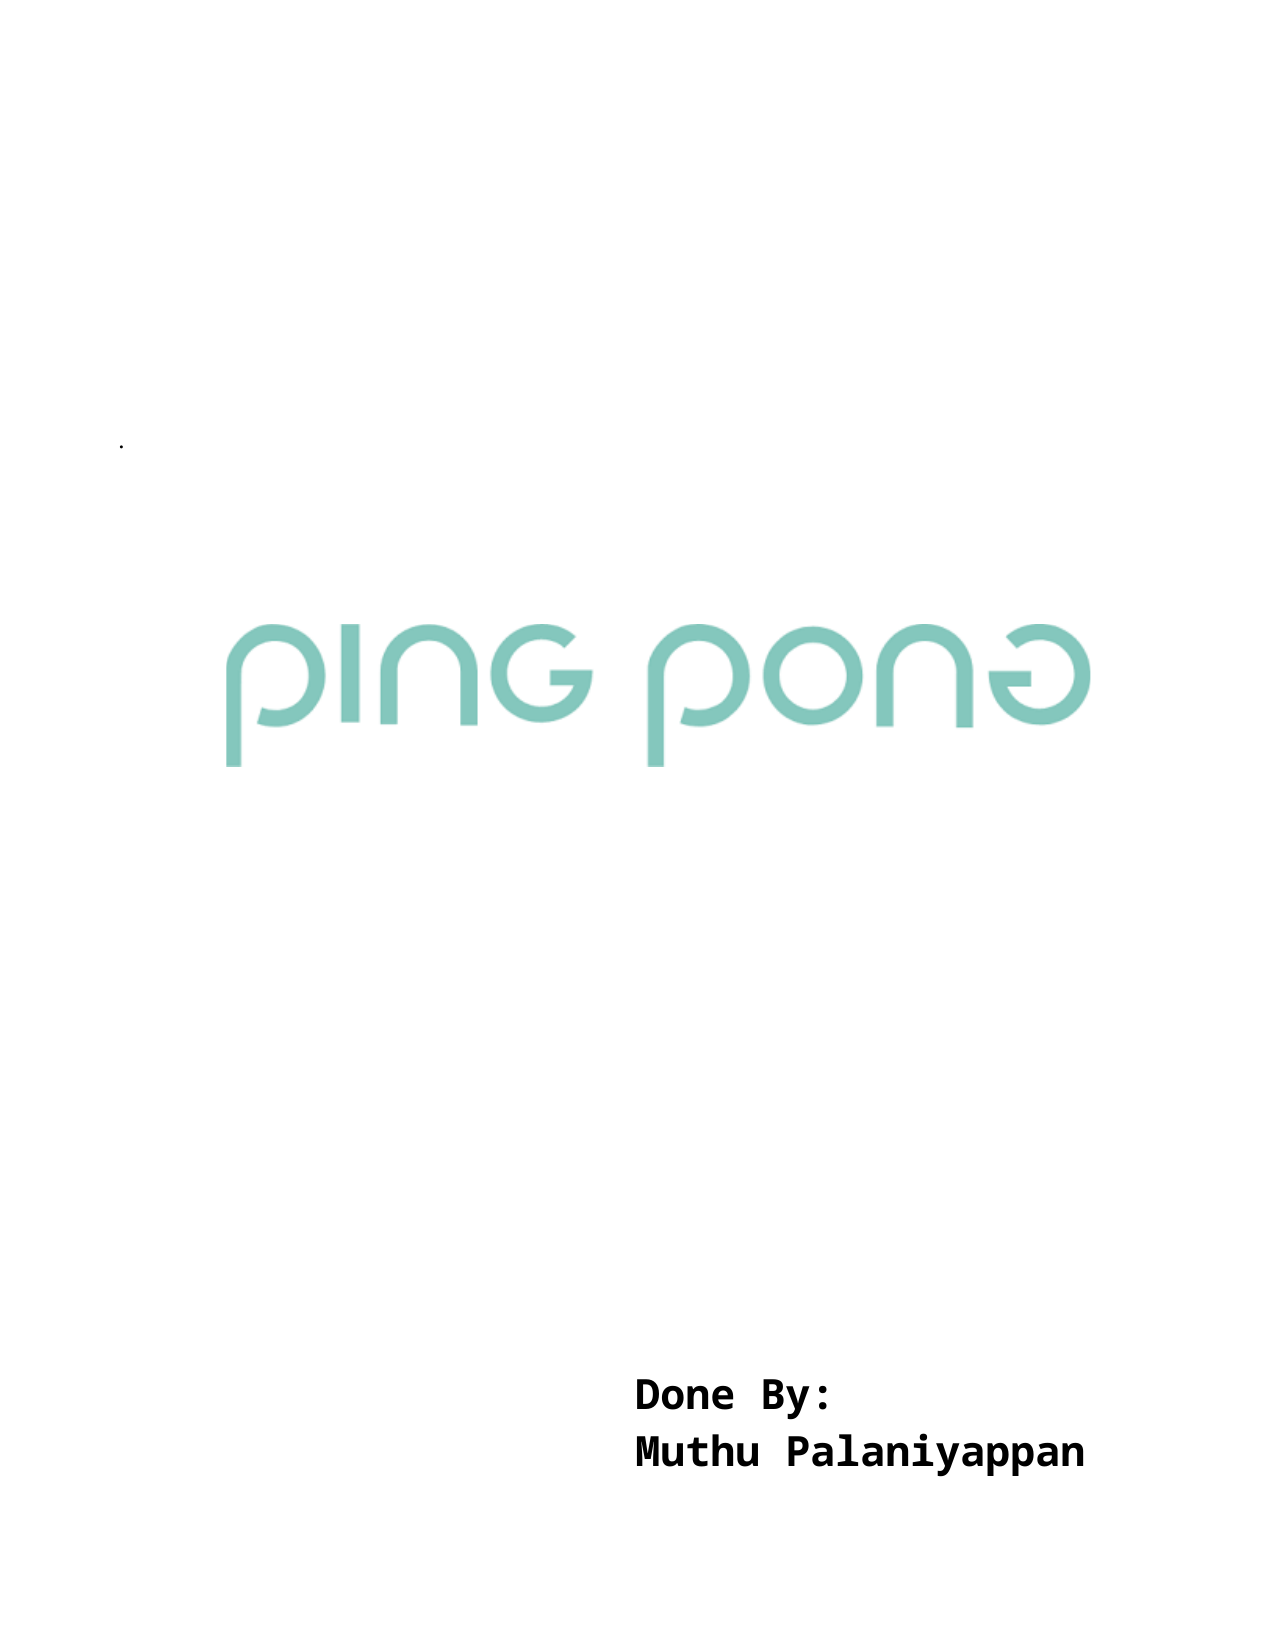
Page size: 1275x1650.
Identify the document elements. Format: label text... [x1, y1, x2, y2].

picture [226, 624, 1091, 767]
text . [118, 425, 1157, 453]
text Done By: [118, 1365, 1157, 1422]
text Muthu Palaniyappan [118, 1422, 1157, 1478]
